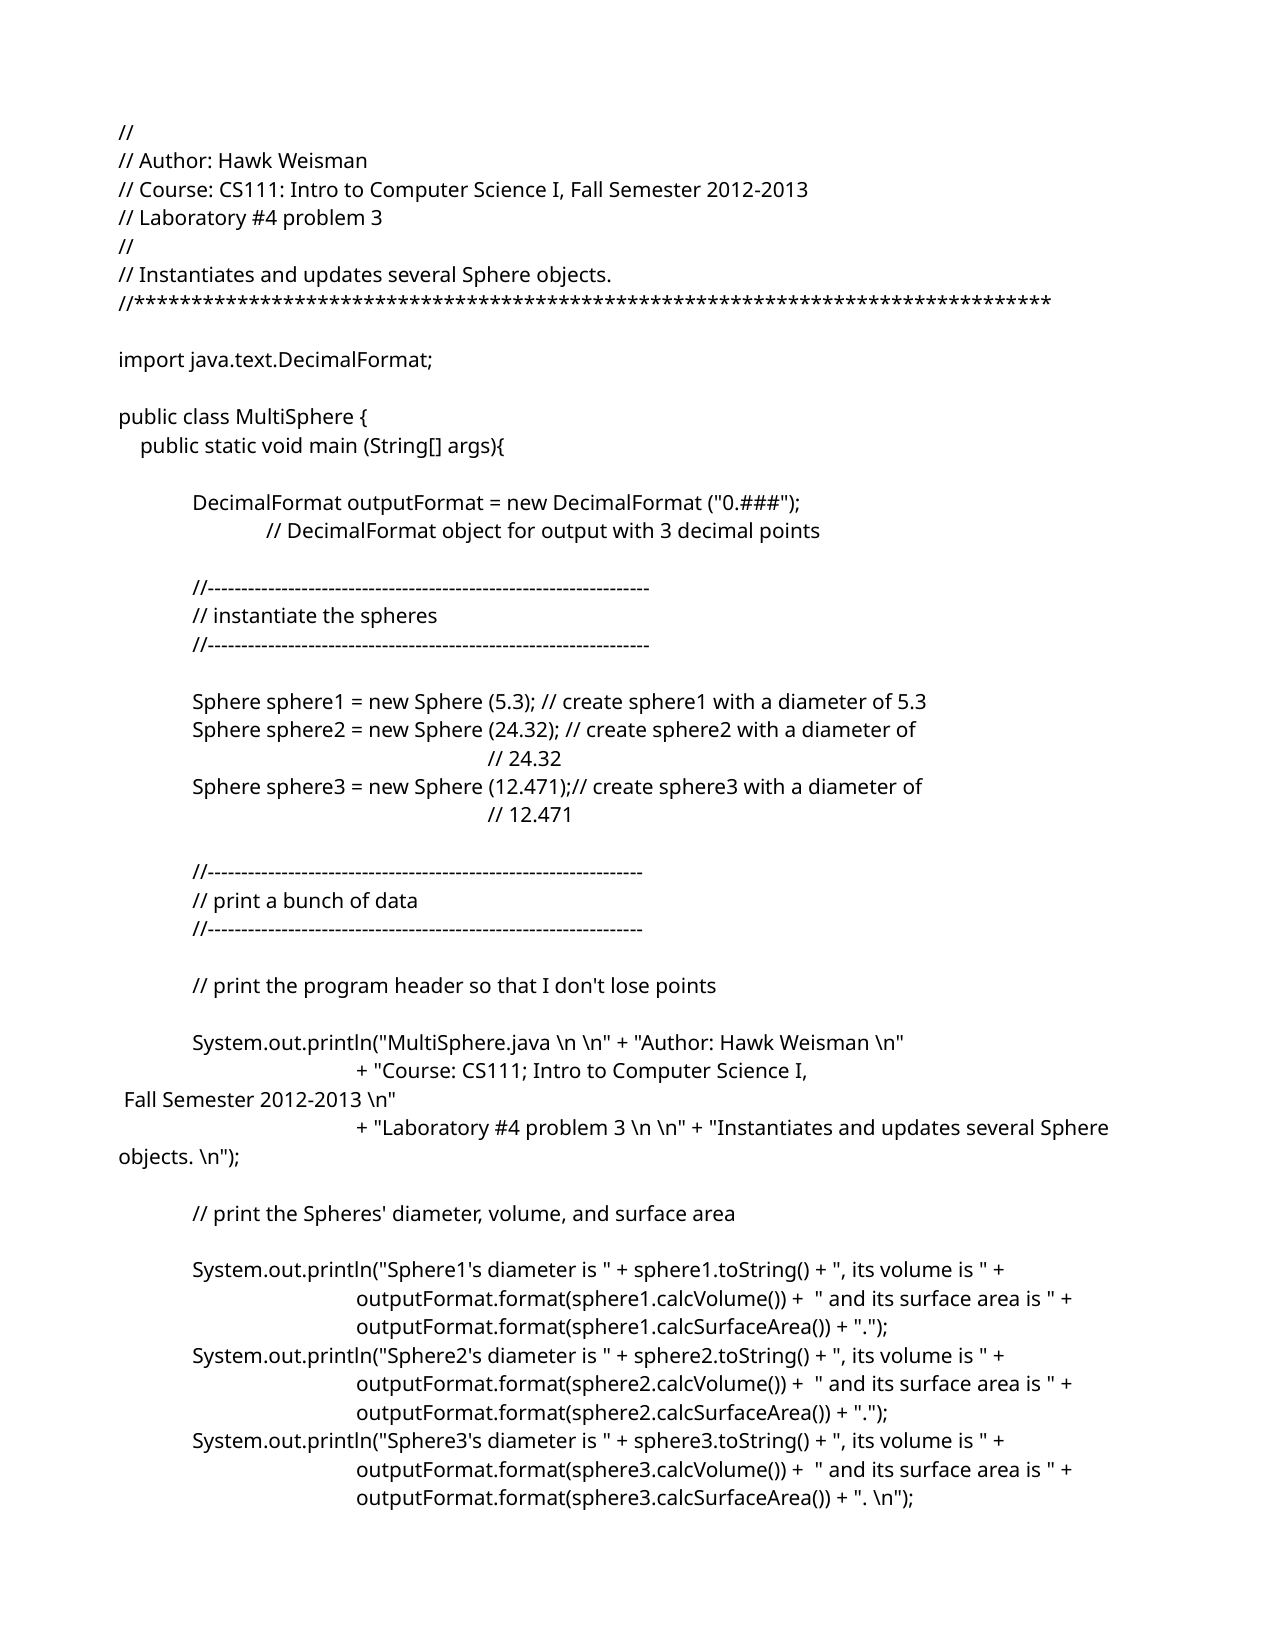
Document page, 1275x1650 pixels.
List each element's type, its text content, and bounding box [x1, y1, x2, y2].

text outputFormat.format(sphere1.calcVolume()) + " and its surface area is " + [118, 1284, 1157, 1312]
text Fall Semester 2012-2013 \n" [118, 1085, 1157, 1113]
text //------------------------------------------------------------------ [118, 630, 1157, 658]
text + "Course: CS111; Intro to Computer Science I, [118, 1057, 1157, 1085]
text System.out.println("Sphere2's diameter is " + sphere2.toString() + ", its volume is " + [118, 1341, 1157, 1369]
text System.out.println("Sphere1's diameter is " + sphere1.toString() + ", its volume is " + [118, 1256, 1157, 1284]
text //******************************************************************************** [118, 289, 1157, 317]
text //------------------------------------------------------------------ [118, 573, 1157, 602]
text import java.text.DecimalFormat; [118, 346, 1157, 374]
text // DecimalFormat object for output with 3 decimal points [118, 516, 1157, 545]
text public class MultiSphere { [118, 402, 1157, 431]
text outputFormat.format(sphere3.calcSurfaceArea()) + ". \n"); [118, 1483, 1157, 1512]
text public static void main (String[] args){ [118, 431, 1157, 459]
text //----------------------------------------------------------------- [118, 857, 1157, 886]
text outputFormat.format(sphere1.calcSurfaceArea()) + "."); [118, 1312, 1157, 1341]
text // [118, 232, 1157, 260]
text // instantiate the spheres [118, 602, 1157, 630]
text // print a bunch of data [118, 886, 1157, 914]
text // Course: CS111: Intro to Computer Science I, Fall Semester 2012-2013 [118, 175, 1157, 203]
text Sphere sphere3 = new Sphere (12.471);// create sphere3 with a diameter of // 12.471 [118, 772, 1157, 829]
text outputFormat.format(sphere3.calcVolume()) + " and its surface area is " + [118, 1455, 1157, 1483]
text Sphere sphere2 = new Sphere (24.32); // create sphere2 with a diameter of // 24.32 [118, 715, 1157, 772]
text // print the Spheres' diameter, volume, and surface area [118, 1199, 1157, 1227]
text + "Laboratory #4 problem 3 \n \n" + "Instantiates and updates several Sphere objects. \n"); [118, 1113, 1157, 1170]
text System.out.println("Sphere3's diameter is " + sphere3.toString() + ", its volume is " + [118, 1426, 1157, 1455]
text outputFormat.format(sphere2.calcSurfaceArea()) + "."); [118, 1398, 1157, 1426]
text outputFormat.format(sphere2.calcVolume()) + " and its surface area is " + [118, 1369, 1157, 1398]
text // Laboratory #4 problem 3 [118, 203, 1157, 232]
text //----------------------------------------------------------------- [118, 914, 1157, 943]
text // Instantiates and updates several Sphere objects. [118, 260, 1157, 289]
text // [118, 118, 1157, 147]
text System.out.println("MultiSphere.java \n \n" + "Author: Hawk Weisman \n" [118, 1028, 1157, 1057]
text DecimalFormat outputFormat = new DecimalFormat ("0.###"); [118, 488, 1157, 516]
text // Author: Hawk Weisman [118, 147, 1157, 175]
text Sphere sphere1 = new Sphere (5.3); // create sphere1 with a diameter of 5.3 [118, 687, 1157, 715]
text // print the program header so that I don't lose points [118, 971, 1157, 1000]
